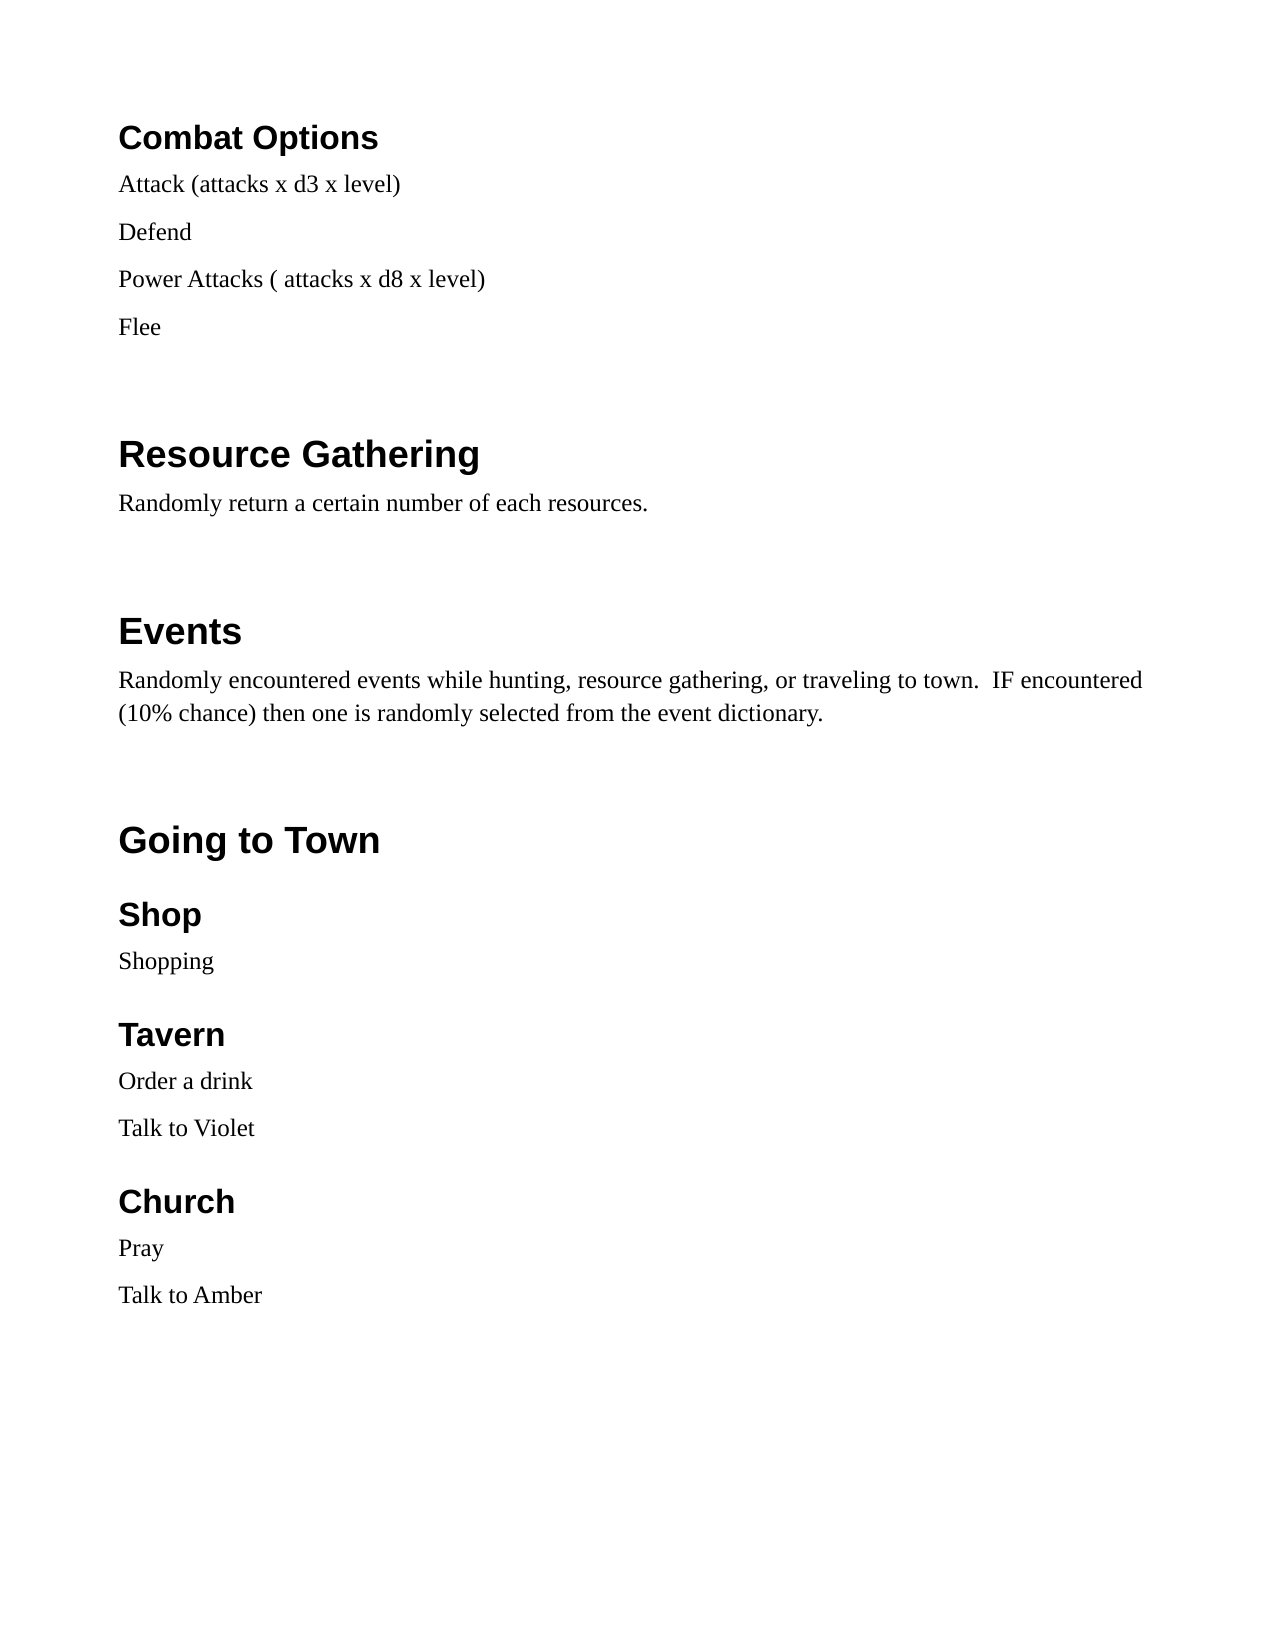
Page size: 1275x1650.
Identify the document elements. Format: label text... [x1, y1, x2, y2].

text Talk to Violet [118, 1113, 1157, 1142]
text Pray [118, 1233, 1157, 1262]
subtitle Church [118, 1182, 1157, 1220]
text Order a drink [118, 1066, 1157, 1094]
subtitle Events [118, 609, 1157, 652]
text Shopping [118, 946, 1157, 975]
text Talk to Amber [118, 1281, 1157, 1309]
text Flee [118, 312, 1157, 341]
text Randomly encountered events while hunting, resource gathering, or traveling to town. IF encountered (10% chance) then one is randomly selected from the event dictionary. [118, 665, 1157, 727]
subtitle Going to Town [118, 818, 1157, 862]
text Power Attacks ( attacks x d8 x level) [118, 264, 1157, 293]
subtitle Resource Gathering [118, 432, 1157, 476]
text Defend [118, 217, 1157, 246]
text Randomly return a certain number of each resources. [118, 488, 1157, 517]
subtitle Combat Options [118, 118, 1157, 157]
subtitle Shop [118, 895, 1157, 934]
text Attack (attacks x d3 x level) [118, 169, 1157, 198]
subtitle Tavern [118, 1014, 1157, 1053]
